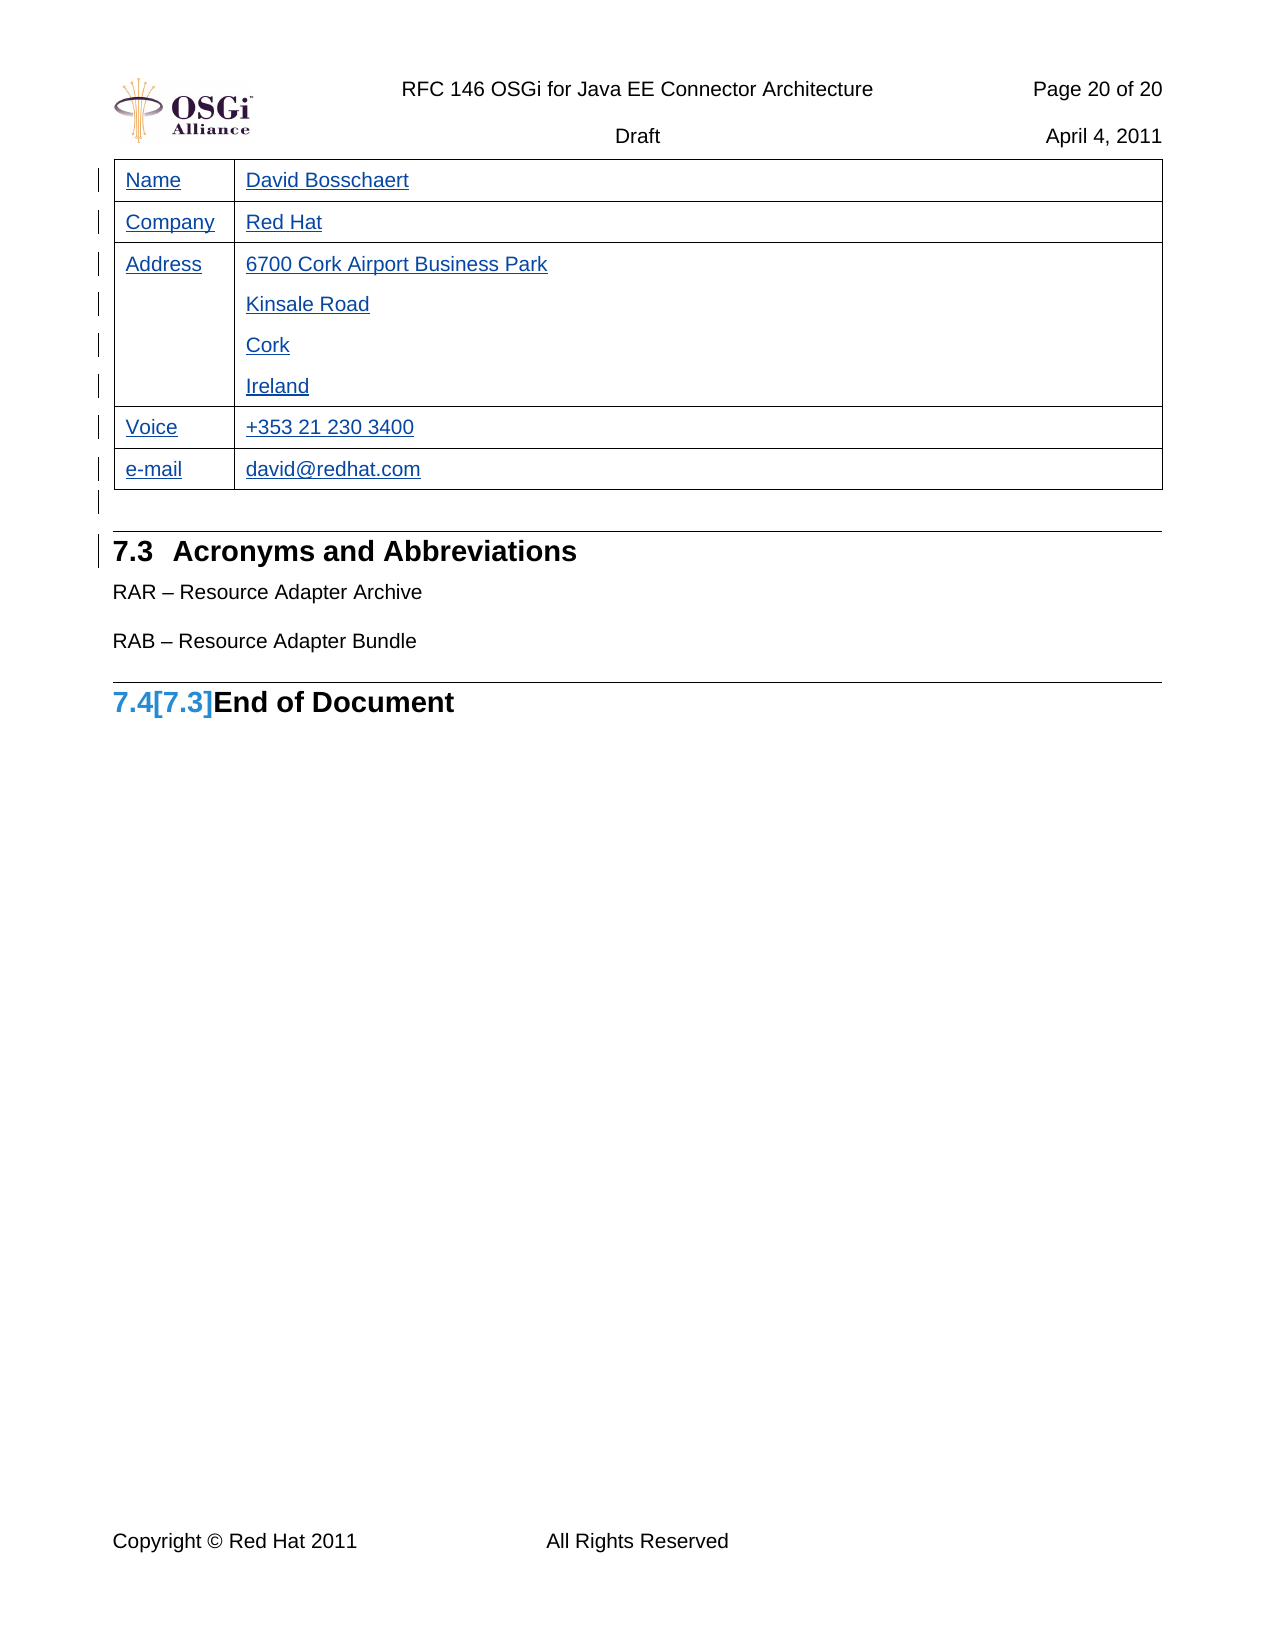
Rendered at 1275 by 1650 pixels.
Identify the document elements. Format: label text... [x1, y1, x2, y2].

table_cell e-mail [115, 449, 234, 489]
text RAR – Resource Adapter Archive [112, 580, 1162, 604]
picture [114, 78, 254, 143]
table_cell 6700 Cork Airport Business Park Kinsale Road Cork Ireland [235, 243, 1162, 406]
subtitle Acronyms and Abbreviations [112, 532, 1162, 567]
table_cell Red Hat [235, 202, 1162, 242]
table_header David Bosschaert [235, 160, 1162, 201]
table_cell Company [115, 202, 234, 242]
table_cell +353 21 230 3400 [235, 407, 1162, 447]
table_cell Address [115, 243, 234, 406]
table_header Name [115, 160, 234, 201]
table_cell Voice [115, 407, 234, 447]
text RAB – Resource Adapter Bundle [112, 629, 1162, 653]
subtitle End of Document [112, 683, 1162, 719]
table_cell david@redhat.com [235, 449, 1162, 489]
